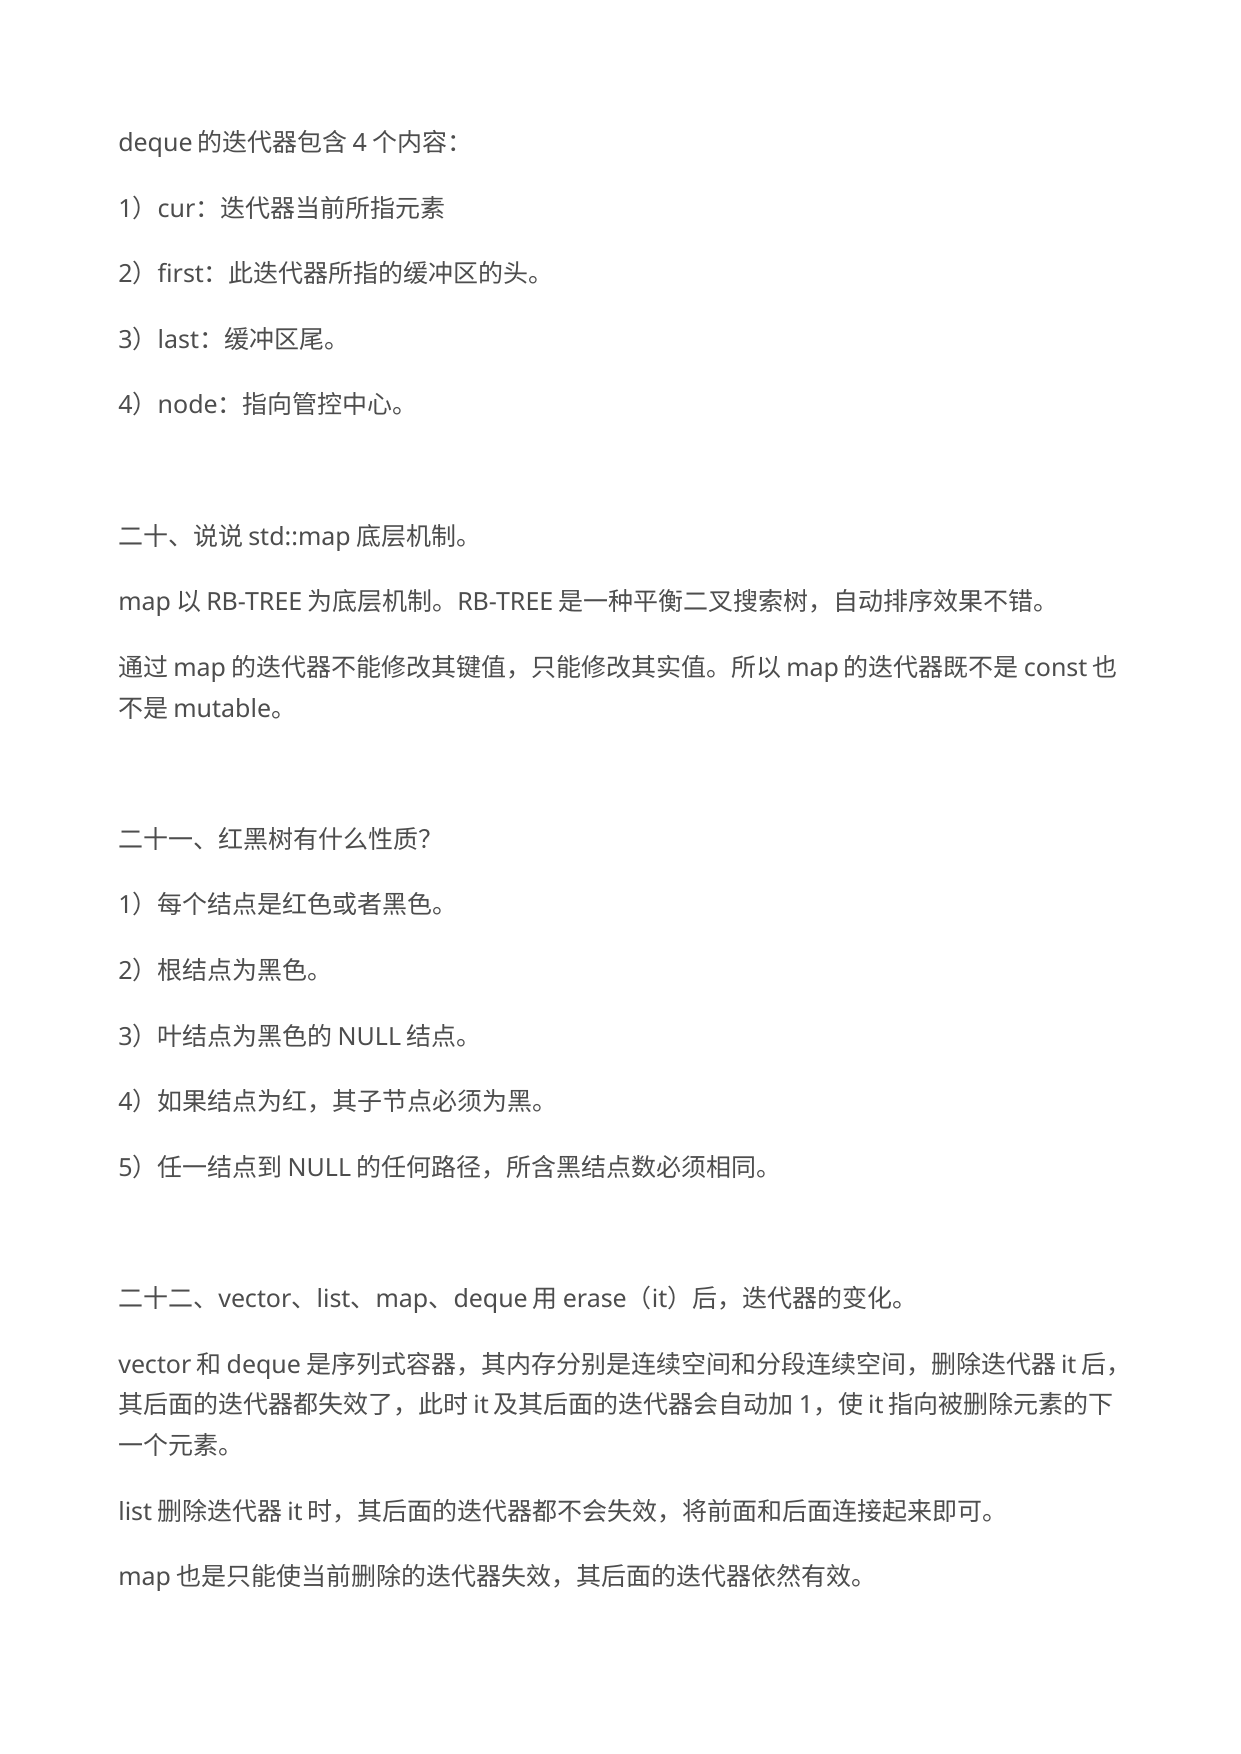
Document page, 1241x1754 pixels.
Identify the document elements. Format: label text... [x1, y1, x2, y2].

text 二十二、vector、list、map、deque用erase（it）后，迭代器的变化。 [118, 1274, 1122, 1315]
text deque的迭代器包含4个内容： [118, 118, 1122, 159]
text 4）node：指向管控中心。 [118, 381, 1122, 421]
text 1）cur：迭代器当前所指元素 [118, 184, 1122, 224]
text vector和deque是序列式容器，其内存分别是连续空间和分段连续空间，删除迭代器it后，其后面的迭代器都失效了，此时it及其后面的迭代器会自动加1，使it指向被删除元素的下一个元素。 [118, 1340, 1122, 1462]
text map也是只能使当前删除的迭代器失效，其后面的迭代器依然有效。 [118, 1552, 1122, 1593]
text 通过map的迭代器不能修改其键值，只能修改其实值。所以map的迭代器既不是const也不是mutable。 [118, 643, 1122, 724]
text 5）任一结点到NULL的任何路径，所含黑结点数必须相同。 [118, 1143, 1122, 1184]
text 1）每个结点是红色或者黑色。 [118, 881, 1122, 921]
text 3）last：缓冲区尾。 [118, 315, 1122, 356]
text 二十一、红黑树有什么性质？ [118, 815, 1122, 856]
text map以RB-TREE为底层机制。RB-TREE是一种平衡二叉搜索树，自动排序效果不错。 [118, 577, 1122, 618]
text 3）叶结点为黑色的NULL结点。 [118, 1012, 1122, 1052]
text 2）first：此迭代器所指的缓冲区的头。 [118, 249, 1122, 290]
text 4）如果结点为红，其子节点必须为黑。 [118, 1077, 1122, 1118]
text 二十、说说std::map底层机制。 [118, 512, 1122, 552]
text 2）根结点为黑色。 [118, 946, 1122, 987]
text list删除迭代器it时，其后面的迭代器都不会失效，将前面和后面连接起来即可。 [118, 1487, 1122, 1527]
